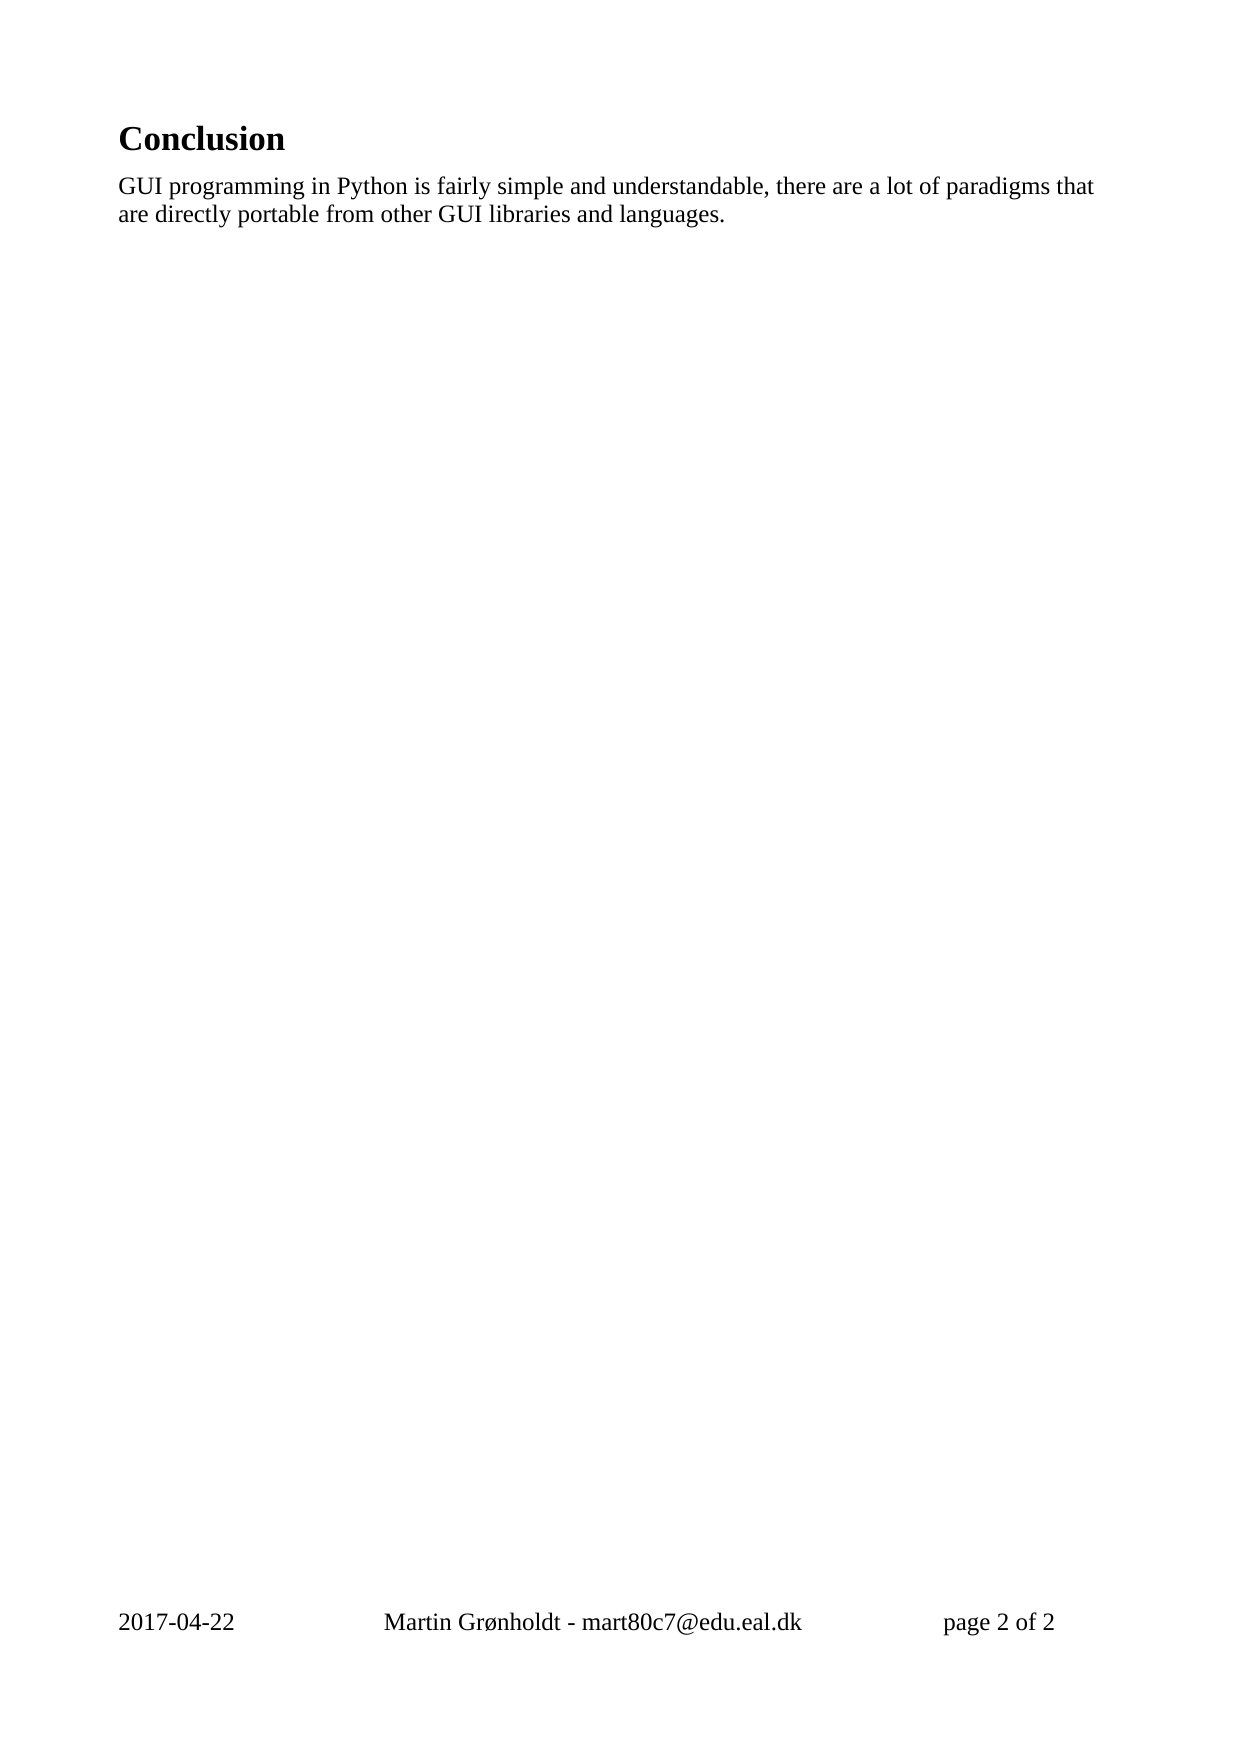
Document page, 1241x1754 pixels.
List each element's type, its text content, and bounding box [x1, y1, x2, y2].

text GUI programming in Python is fairly simple and understandable, there are a lot of paradigms that are directly portable from other GUI libraries and languages. [118, 171, 1122, 228]
subtitle Conclusion [118, 118, 1122, 158]
